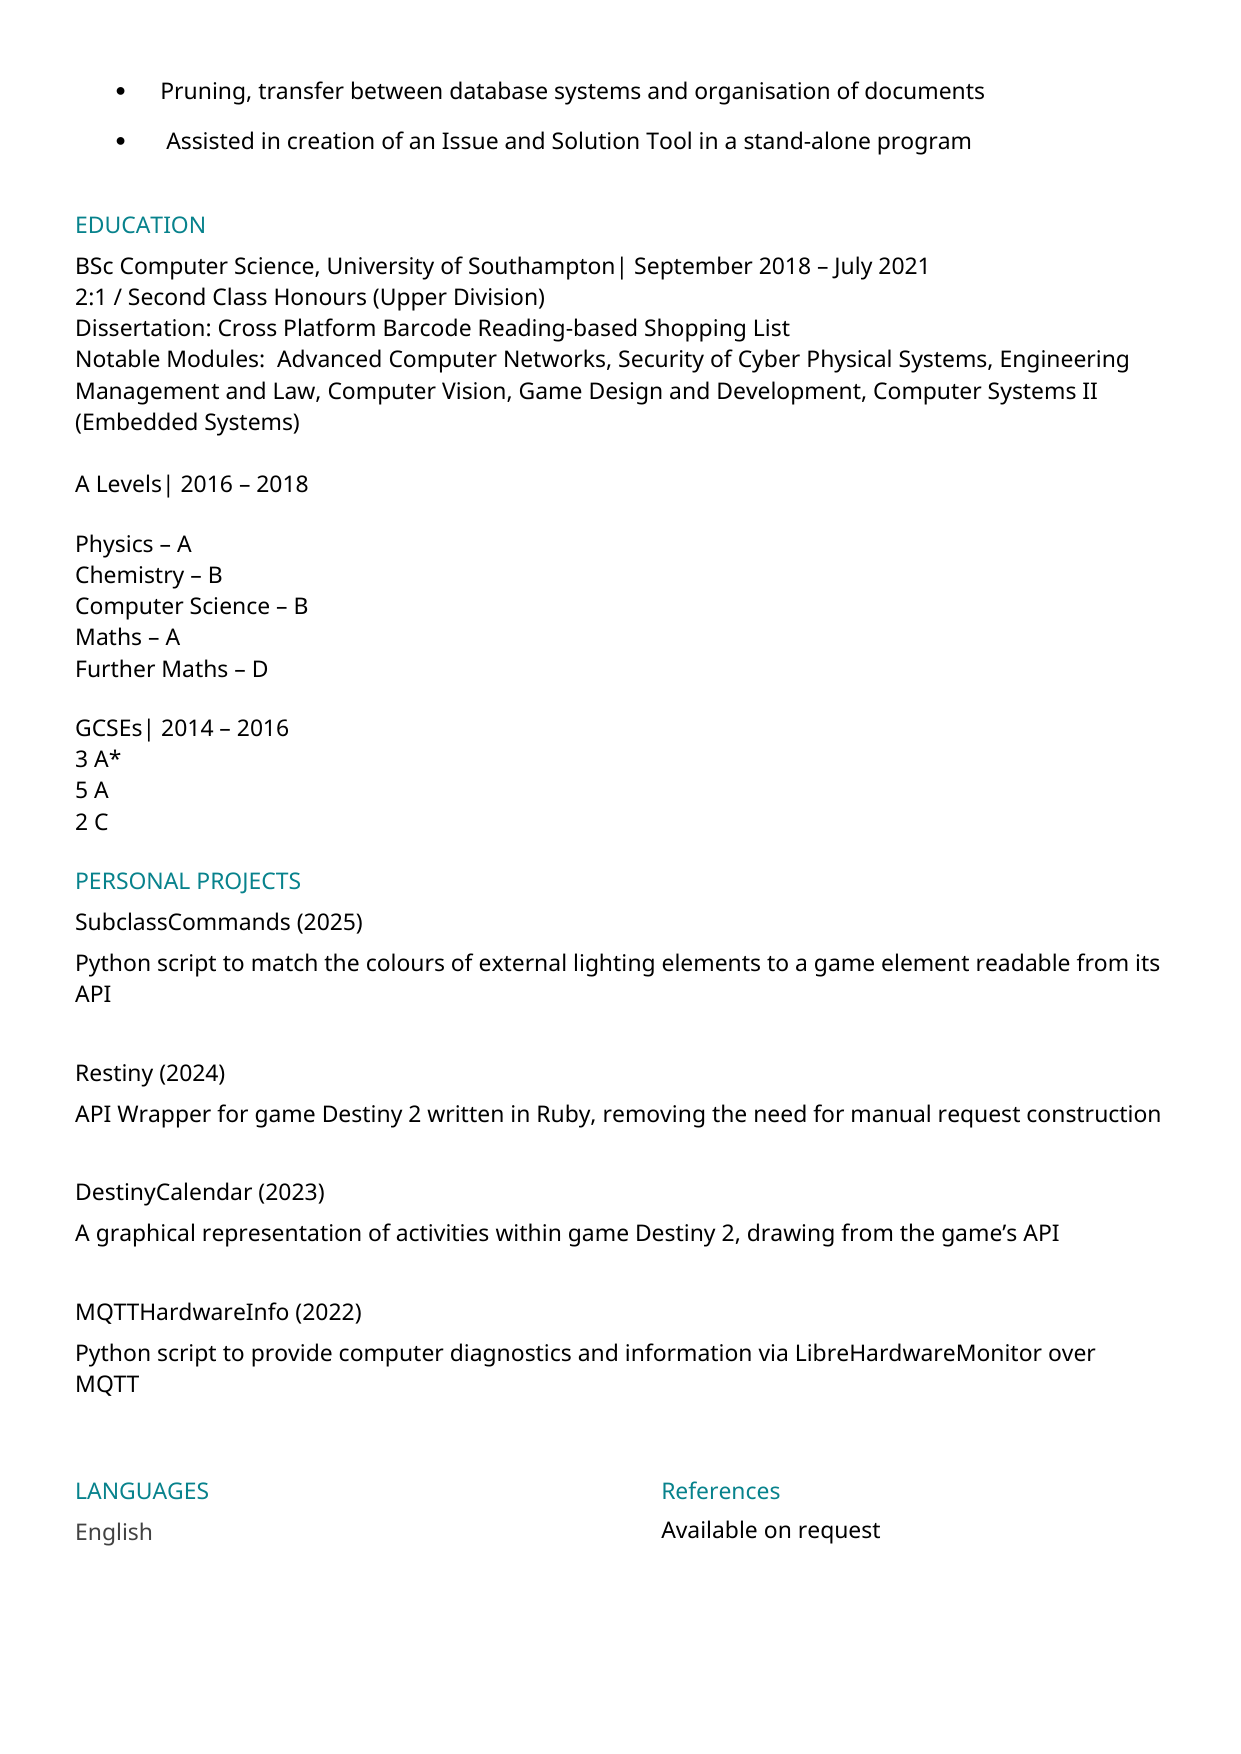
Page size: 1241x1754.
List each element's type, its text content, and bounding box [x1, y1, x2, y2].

text A Levels| 2016 – 2018 [75, 468, 1165, 499]
text 2 C [75, 806, 1165, 837]
text Dissertation: Cross Platform Barcode Reading-based Shopping List [75, 312, 1165, 343]
text Python script to provide computer diagnostics and information via LibreHardwareMonitor over MQTT [75, 1337, 1165, 1399]
text Chemistry – B [75, 559, 1165, 590]
text EDUCATION [75, 209, 1165, 240]
text DestinyCalendar (2023) [75, 1176, 1165, 1207]
text A graphical representation of activities within game Destiny 2, drawing from the game’s API [75, 1217, 1165, 1248]
table_header LANGUAGES English [64, 1475, 650, 1603]
text 2:1 / Second Class Honours (Upper Division) [75, 281, 1165, 312]
text API Wrapper for game Destiny 2 written in Ruby, removing the need for manual request construction [75, 1098, 1165, 1129]
text Restiny (2024) [75, 1057, 1165, 1088]
text Further Maths – D [75, 653, 1165, 684]
text BSc Computer Science, University of Southampton| September 2018 – July 2021 [75, 249, 1165, 281]
text Maths – A [75, 621, 1165, 653]
text Python script to match the colours of external lighting elements to a game element readable from its API [75, 947, 1165, 1009]
list Pruning, transfer between database systems and organisation of documents [117, 75, 1165, 106]
text 5 A [75, 774, 1165, 806]
list Assisted in creation of an Issue and Solution Tool in a stand-alone program [117, 125, 1165, 156]
text SubclassCommands (2025) [75, 906, 1165, 937]
table_header References Available on request [650, 1475, 1173, 1603]
text Computer Science – B [75, 590, 1165, 621]
text MQTTHardwareInfo (2022) [75, 1296, 1165, 1327]
text PERSONAL PROJECTS [75, 865, 1165, 896]
text 3 A* [75, 743, 1165, 774]
text Physics – A [75, 528, 1165, 559]
text Notable Modules: Advanced Computer Networks, Security of Cyber Physical Systems, Engineering Management and Law, Computer Vision, Game Design and Development, Computer Systems II (Embedded Systems) [75, 343, 1165, 437]
text GCSEs| 2014 – 2016 [75, 712, 1165, 743]
